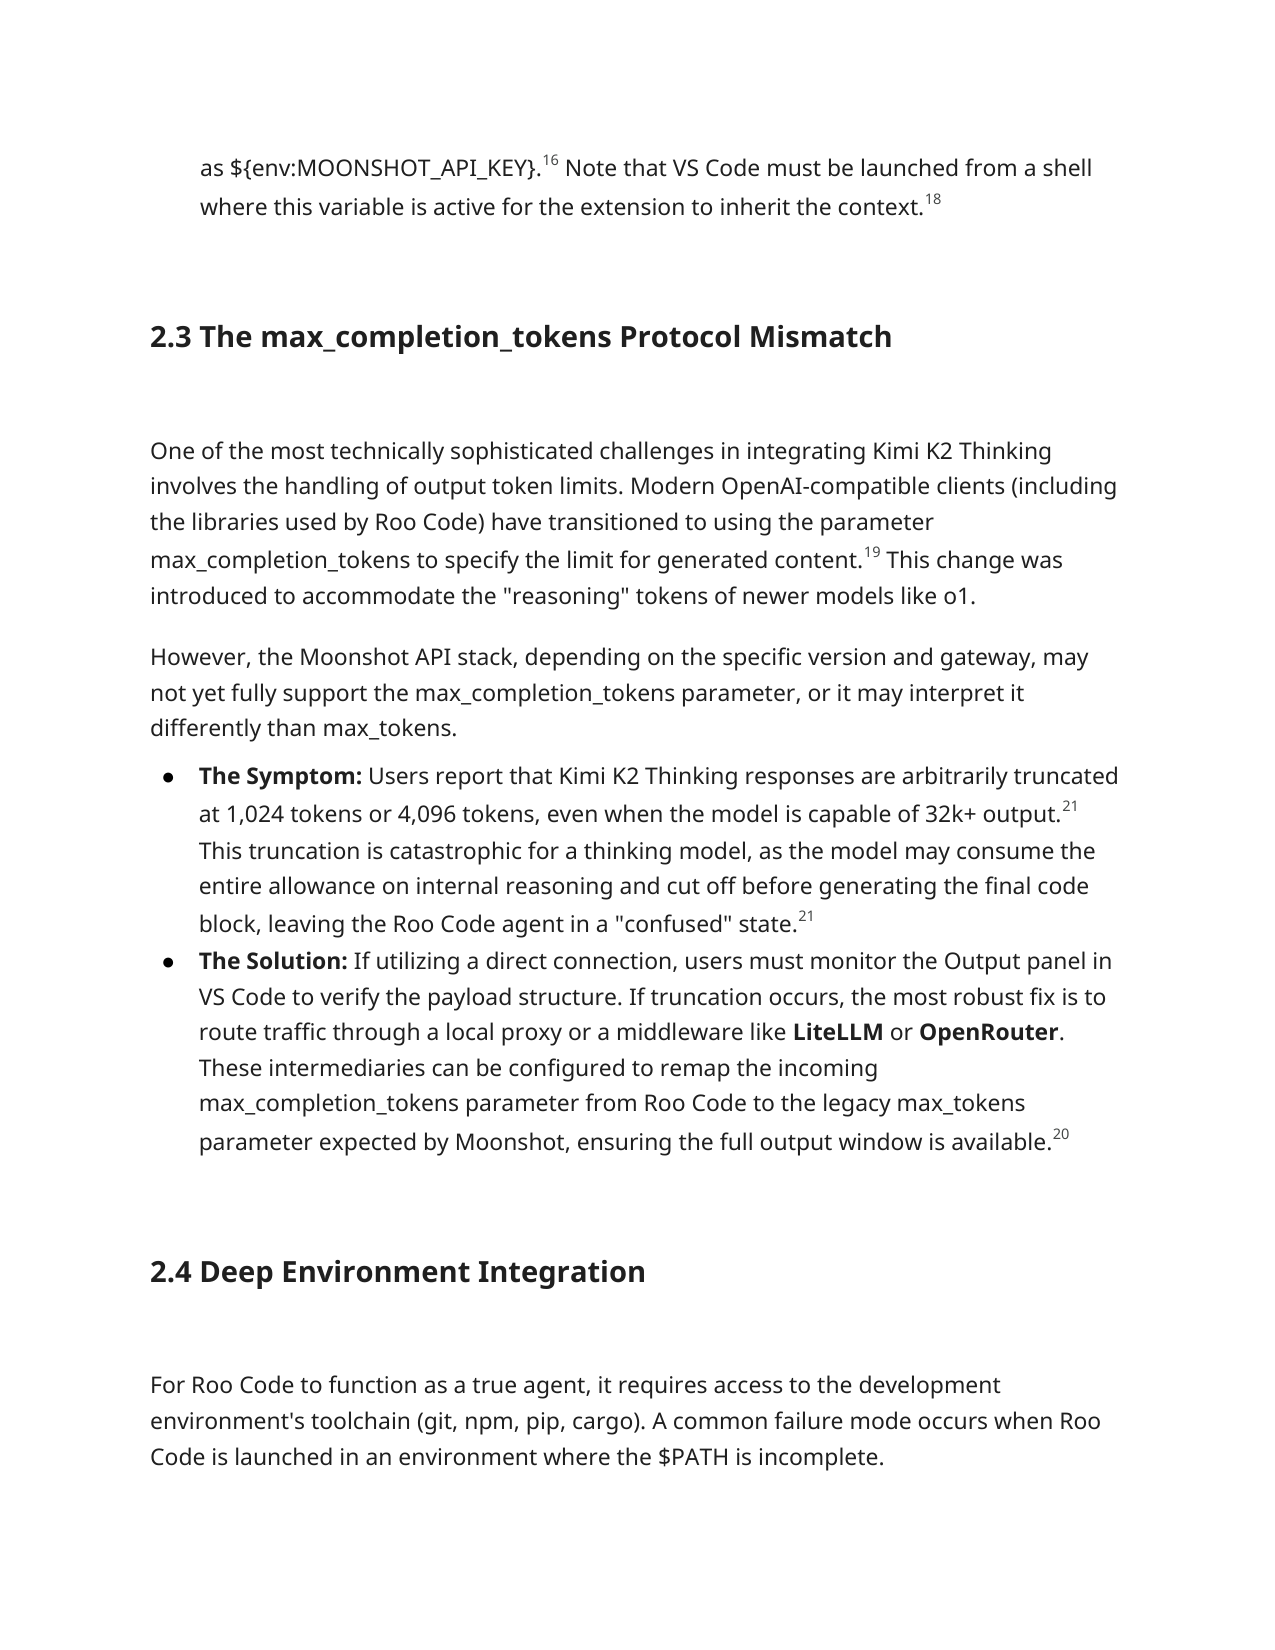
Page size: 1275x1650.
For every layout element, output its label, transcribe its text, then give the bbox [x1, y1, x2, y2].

subtitle 2.3 The max_completion_tokens Protocol Mismatch [150, 316, 1125, 356]
text For Roo Code to function as a true agent, it requires access to the development environment's toolchain (git, npm, pip, cargo). A common failure mode occurs when Roo Code is launched in an environment where the $PATH is incomplete. [150, 1369, 1125, 1472]
text However, the Moonshot API stack, depending on the specific version and gateway, may not yet fully support the max_completion_tokens parameter, or it may interpret it differently than max_tokens. [150, 641, 1125, 743]
list as ${env:MOONSHOT_API_KEY}.16 Note that VS Code must be launched from a shell where this variable is active for the extension to inherit the context.18 [162, 150, 1125, 223]
list The Symptom: Users report that Kimi K2 Thinking responses are arbitrarily truncated at 1,024 tokens or 4,096 tokens, even when the model is capable of 32k+ output.21 This truncation is catastrophic for a thinking model, as the model may consume the entire allowance on internal reasoning and cut off before generating the final code block, leaving the Roo Code agent in a "confused" state.21 [161, 760, 1125, 940]
text One of the most technically sophisticated challenges in integrating Kimi K2 Thinking involves the handling of output token limits. Modern OpenAI-compatible clients (including the libraries used by Roo Code) have transitioned to using the parameter max_completion_tokens to specify the limit for generated content.19 This change was introduced to accommodate the "reasoning" tokens of newer models like o1. [150, 434, 1125, 611]
subtitle 2.4 Deep Environment Integration [150, 1251, 1125, 1291]
list The Solution: If utilizing a direct connection, users must monitor the Output panel in VS Code to verify the payload structure. If truncation occurs, the most robust fix is to route traffic through a local proxy or a middleware like LiteLLM or OpenRouter. These intermediaries can be configured to remap the incoming max_completion_tokens parameter from Roo Code to the legacy max_tokens parameter expected by Moonshot, ensuring the full output window is available.20 [161, 945, 1125, 1157]
